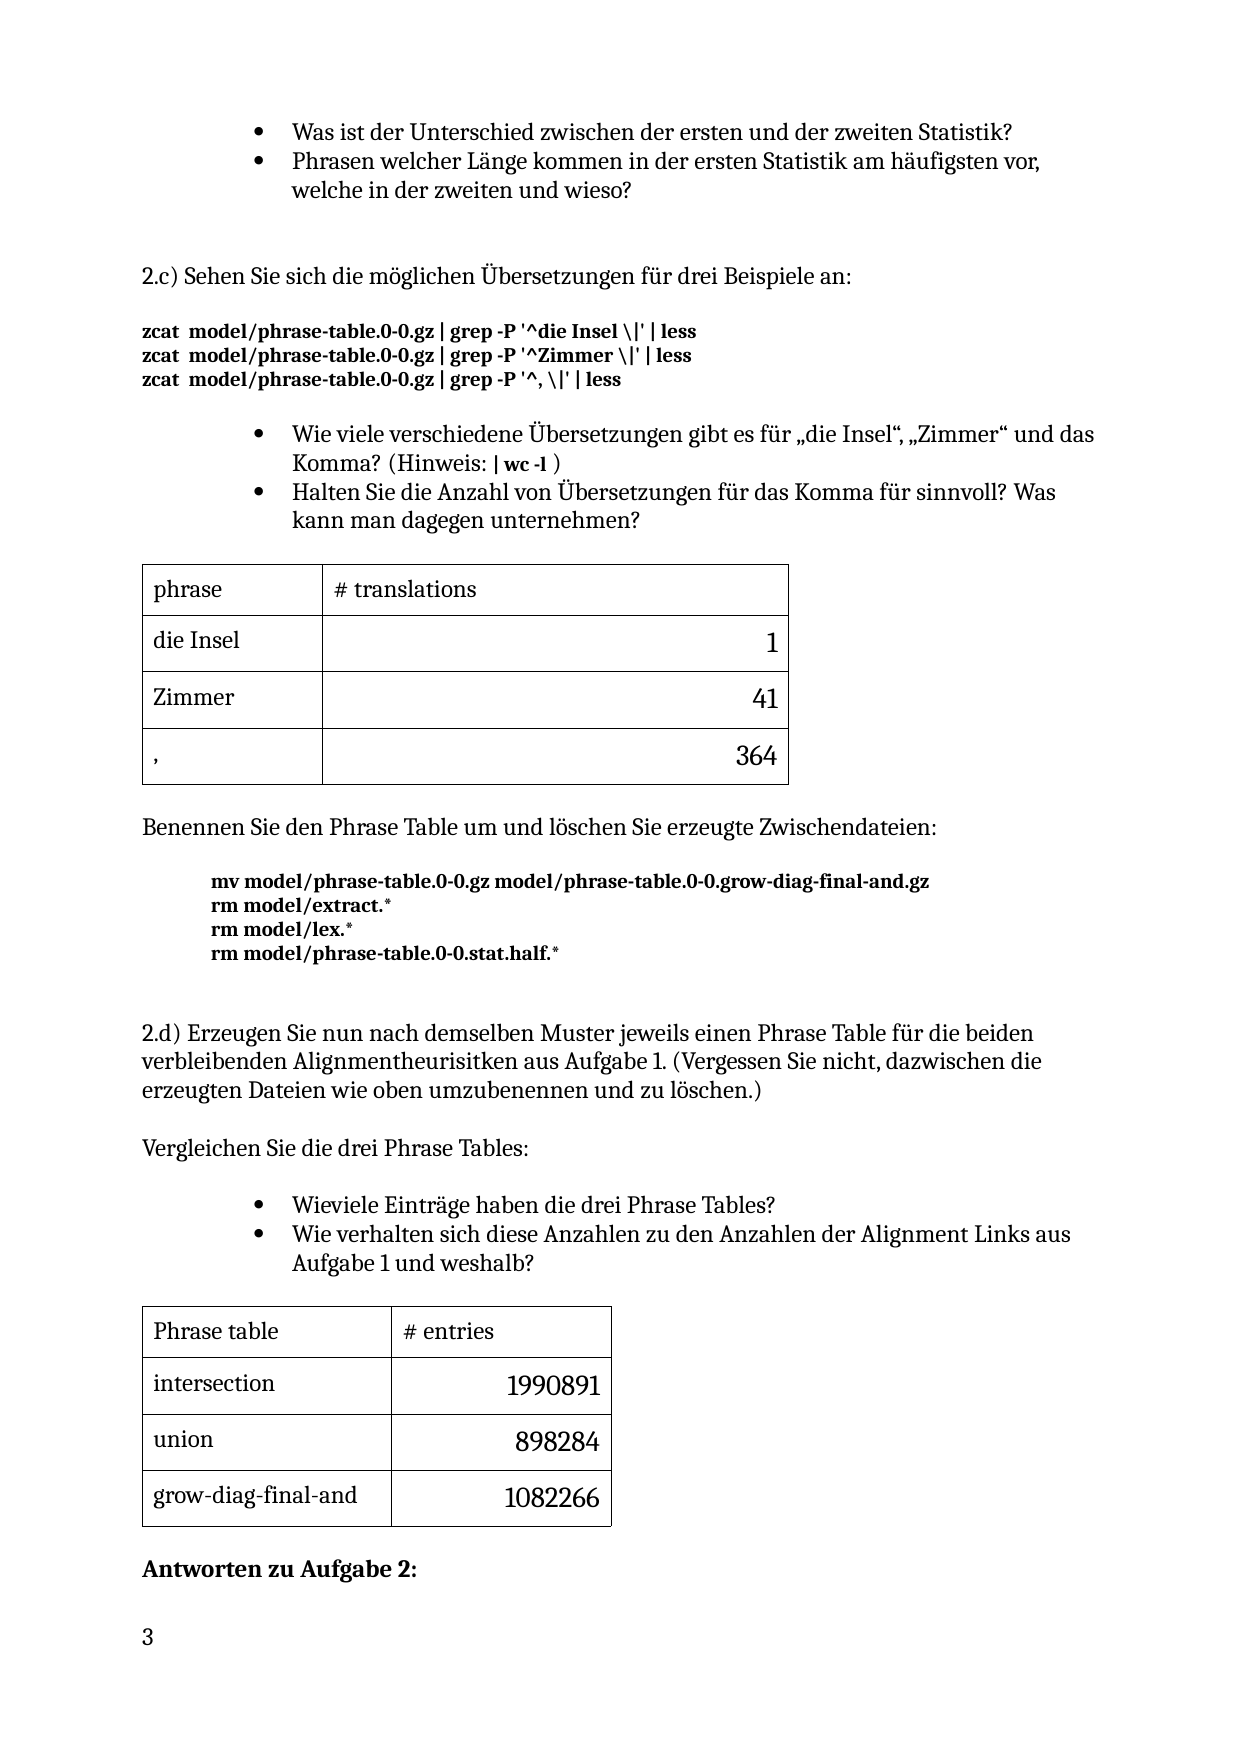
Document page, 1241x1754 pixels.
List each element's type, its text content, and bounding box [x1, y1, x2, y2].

table_cell 364 [323, 729, 788, 783]
table_header # entries [392, 1307, 611, 1357]
list Halten Sie die Anzahl von Übersetzungen für das Komma für sinnvoll? Was kann man dagegen unternehmen? [254, 477, 1110, 535]
text mv model/phrase-table.0-0.gz model/phrase-table.0-0.grow-diag-final-and.gz [142, 870, 1110, 894]
table_cell Zimmer [143, 672, 322, 727]
list Wie verhalten sich diese Anzahlen zu den Anzahlen der Alignment Links aus Aufgabe 1 und weshalb? [254, 1220, 1110, 1277]
text Benennen Sie den Phrase Table um und löschen Sie erzeugte Zwischendateien: [142, 812, 1110, 841]
text zcat model/phrase-table.0-0.gz | grep -P '^, \|' | less [142, 367, 1110, 391]
text zcat model/phrase-table.0-0.gz | grep -P '^Zimmer \|' | less [142, 343, 1110, 367]
list Wieviele Einträge haben die drei Phrase Tables? [254, 1191, 1110, 1220]
text rm model/lex.* [142, 918, 1110, 942]
text Antworten zu Aufgabe 2: [142, 1554, 1110, 1583]
text rm model/extract.* [142, 894, 1110, 918]
table_header # translations [323, 565, 788, 615]
table_cell union [143, 1415, 391, 1469]
table_cell die Insel [143, 616, 322, 671]
table_cell 1082266 [392, 1471, 611, 1526]
text Vergleichen Sie die drei Phrase Tables: [142, 1133, 1110, 1162]
table_cell 1990891 [392, 1358, 611, 1413]
table_header Phrase table [143, 1307, 391, 1357]
list Wie viele verschiedene Übersetzungen gibt es für „die Insel“, „Zimmer“ und das Komma? (Hinweis: | wc -l ) [254, 420, 1110, 477]
table_cell , [143, 729, 322, 783]
text 2.d) Erzeugen Sie nun nach demselben Muster jeweils einen Phrase Table für die beiden verbleibenden Alignmentheurisitken aus Aufgabe 1. (Vergessen Sie nicht, dazwischen die erzeugten Dateien wie oben umzubenennen und zu löschen.) [142, 1018, 1110, 1105]
table_cell 41 [323, 672, 788, 727]
table_cell 898284 [392, 1415, 611, 1469]
table_header phrase [143, 565, 322, 615]
text zcat model/phrase-table.0-0.gz | grep -P '^die Insel \|' | less [142, 319, 1110, 343]
table_cell 1 [323, 616, 788, 671]
text rm model/phrase-table.0-0.stat.half.* [142, 942, 1110, 966]
table_cell grow-diag-final-and [143, 1471, 391, 1526]
text 2.c) Sehen Sie sich die möglichen Übersetzungen für drei Beispiele an: [142, 262, 1110, 291]
table_cell intersection [143, 1358, 391, 1413]
list Phrasen welcher Länge kommen in der ersten Statistik am häufigsten vor, welche in der zweiten und wieso? [254, 147, 1110, 204]
list Was ist der Unterschied zwischen der ersten und der zweiten Statistik? [254, 118, 1110, 147]
